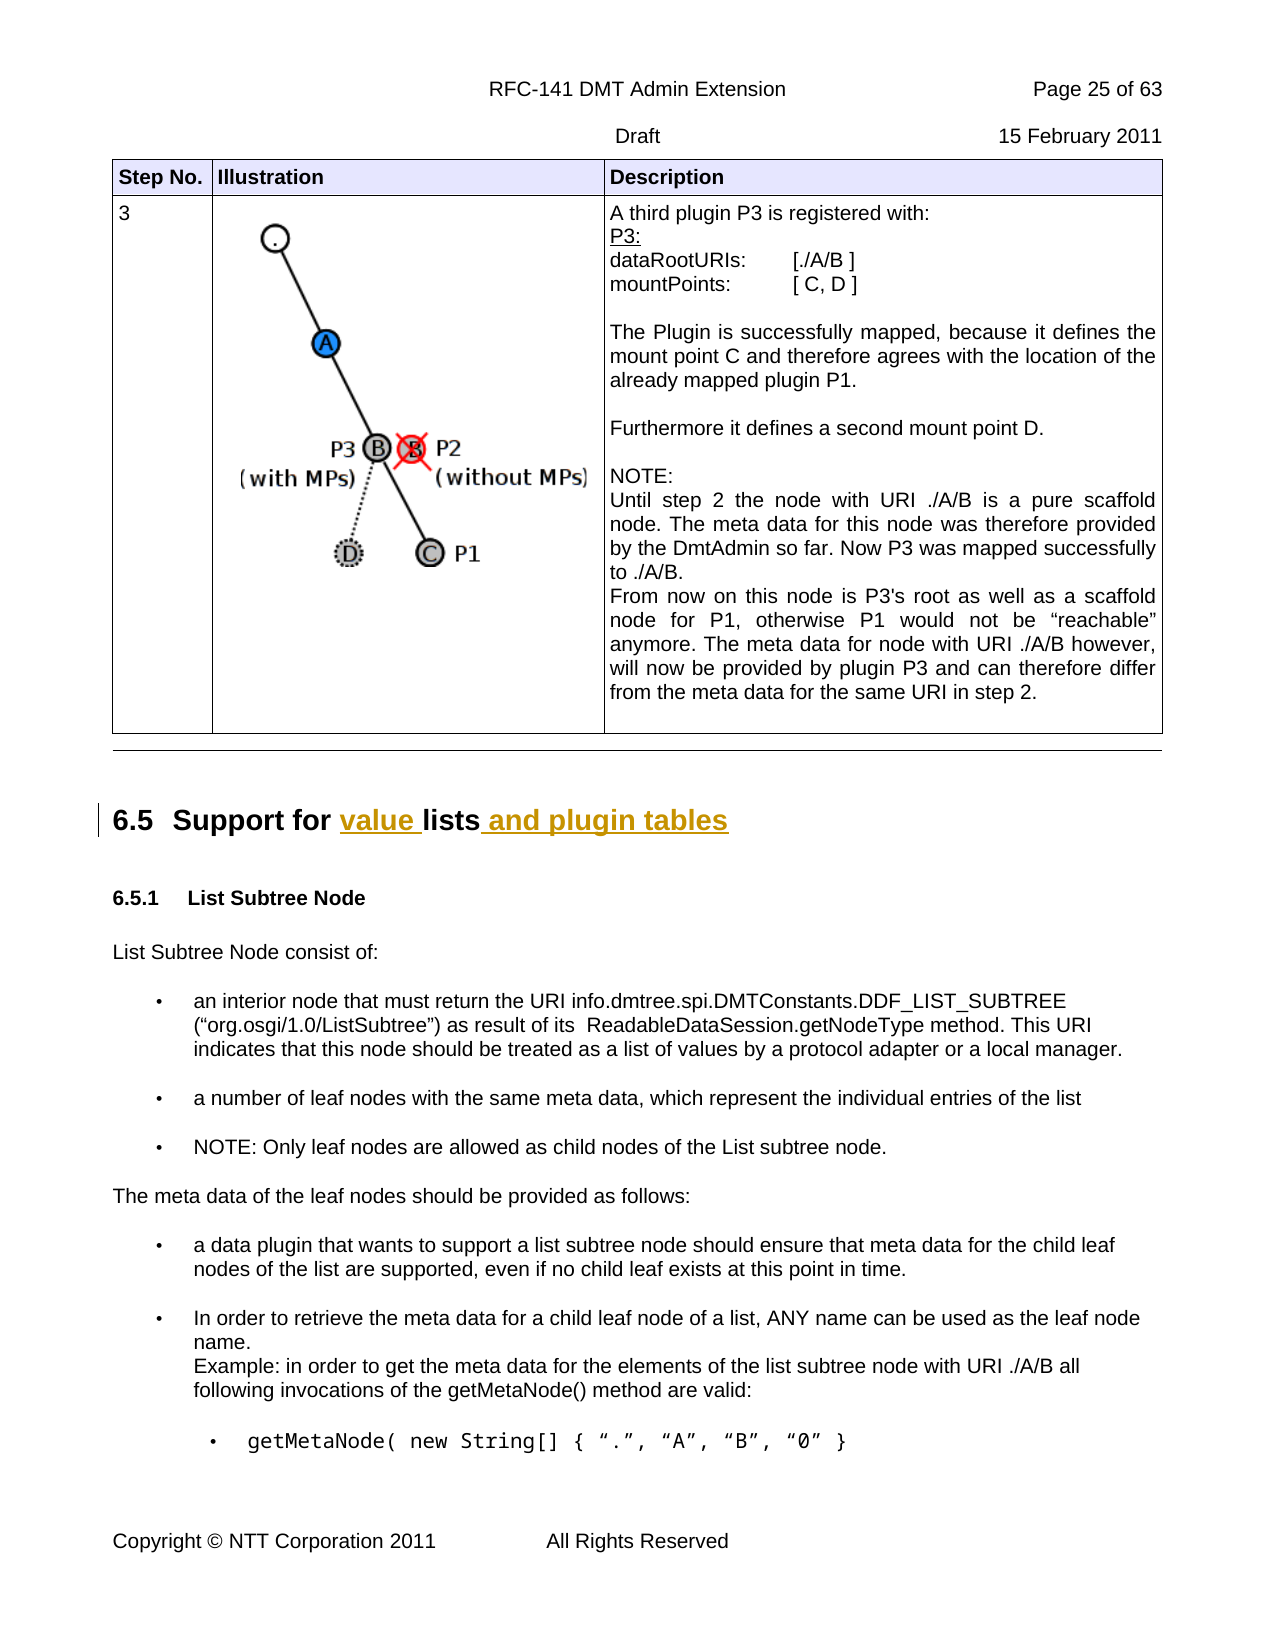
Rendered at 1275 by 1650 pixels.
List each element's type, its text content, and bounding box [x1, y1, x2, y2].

list a data plugin that wants to support a list subtree node should ensure that meta data for the child leaf nodes of the list are supported, even if no child leaf exists at this point in time. [156, 1233, 1162, 1281]
subtitle List Subtree Node [112, 886, 1162, 910]
table_cell A third plugin P3 is registered with: P3: dataRootURIs: [./A/B ] mountPoints: [ C, D ] The Plugin is successfully mapped, because it defines the mount point C and therefore agrees with the location of the already mapped plugin P1. Furthermore it defines a second mount point D. NOTE: Until step 2 the node with URI ./A/B is a pure scaffold node. The meta data for this node was therefore provided by the DmtAdmin so far. Now P3 was mapped successfully to ./A/B. From now on this node is P3's root as well as a scaffold node for P1, otherwise P1 would not be “reachable” anymore. The meta data for node with URI ./A/B however, will now be provided by plugin P3 and can therefore differ from the meta data for the same URI in step 2. [605, 196, 1162, 733]
list NOTE: Only leaf nodes are allowed as child nodes of the List subtree node. [156, 1135, 1162, 1159]
text The meta data of the leaf nodes should be provided as follows: [112, 1184, 1162, 1208]
table_header Illustration [213, 160, 604, 194]
list a number of leaf nodes with the same meta data, which represent the individual entries of the list [156, 1086, 1162, 1110]
table_header Step No. [113, 160, 212, 194]
list In order to retrieve the meta data for a child leaf node of a list, ANY name can be used as the leaf node name. Example: in order to get the meta data for the elements of the list subtree node with URI ./A/B all following invocations of the getMetaNode() method are valid: [156, 1306, 1162, 1401]
list an interior node that must return the URI info.dmtree.spi.DMTConstants.DDF_LIST_SUBTREE (“org.osgi/1.0/ListSubtree”) as result of its ReadableDataSession.getNodeType method. This URI indicates that this node should be treated as a list of values by a protocol adapter or a local manager. [156, 989, 1162, 1061]
subtitle Support for value lists and plugin tables [112, 800, 1162, 837]
table_header Description [605, 160, 1162, 194]
table_cell [213, 196, 604, 733]
text List Subtree Node consist of: [112, 940, 1162, 964]
table_cell 3 [113, 196, 212, 733]
list getMetaNode( new String[] { “.”, “A”, “B”, “0” } [210, 1426, 1162, 1455]
picture [241, 221, 587, 567]
